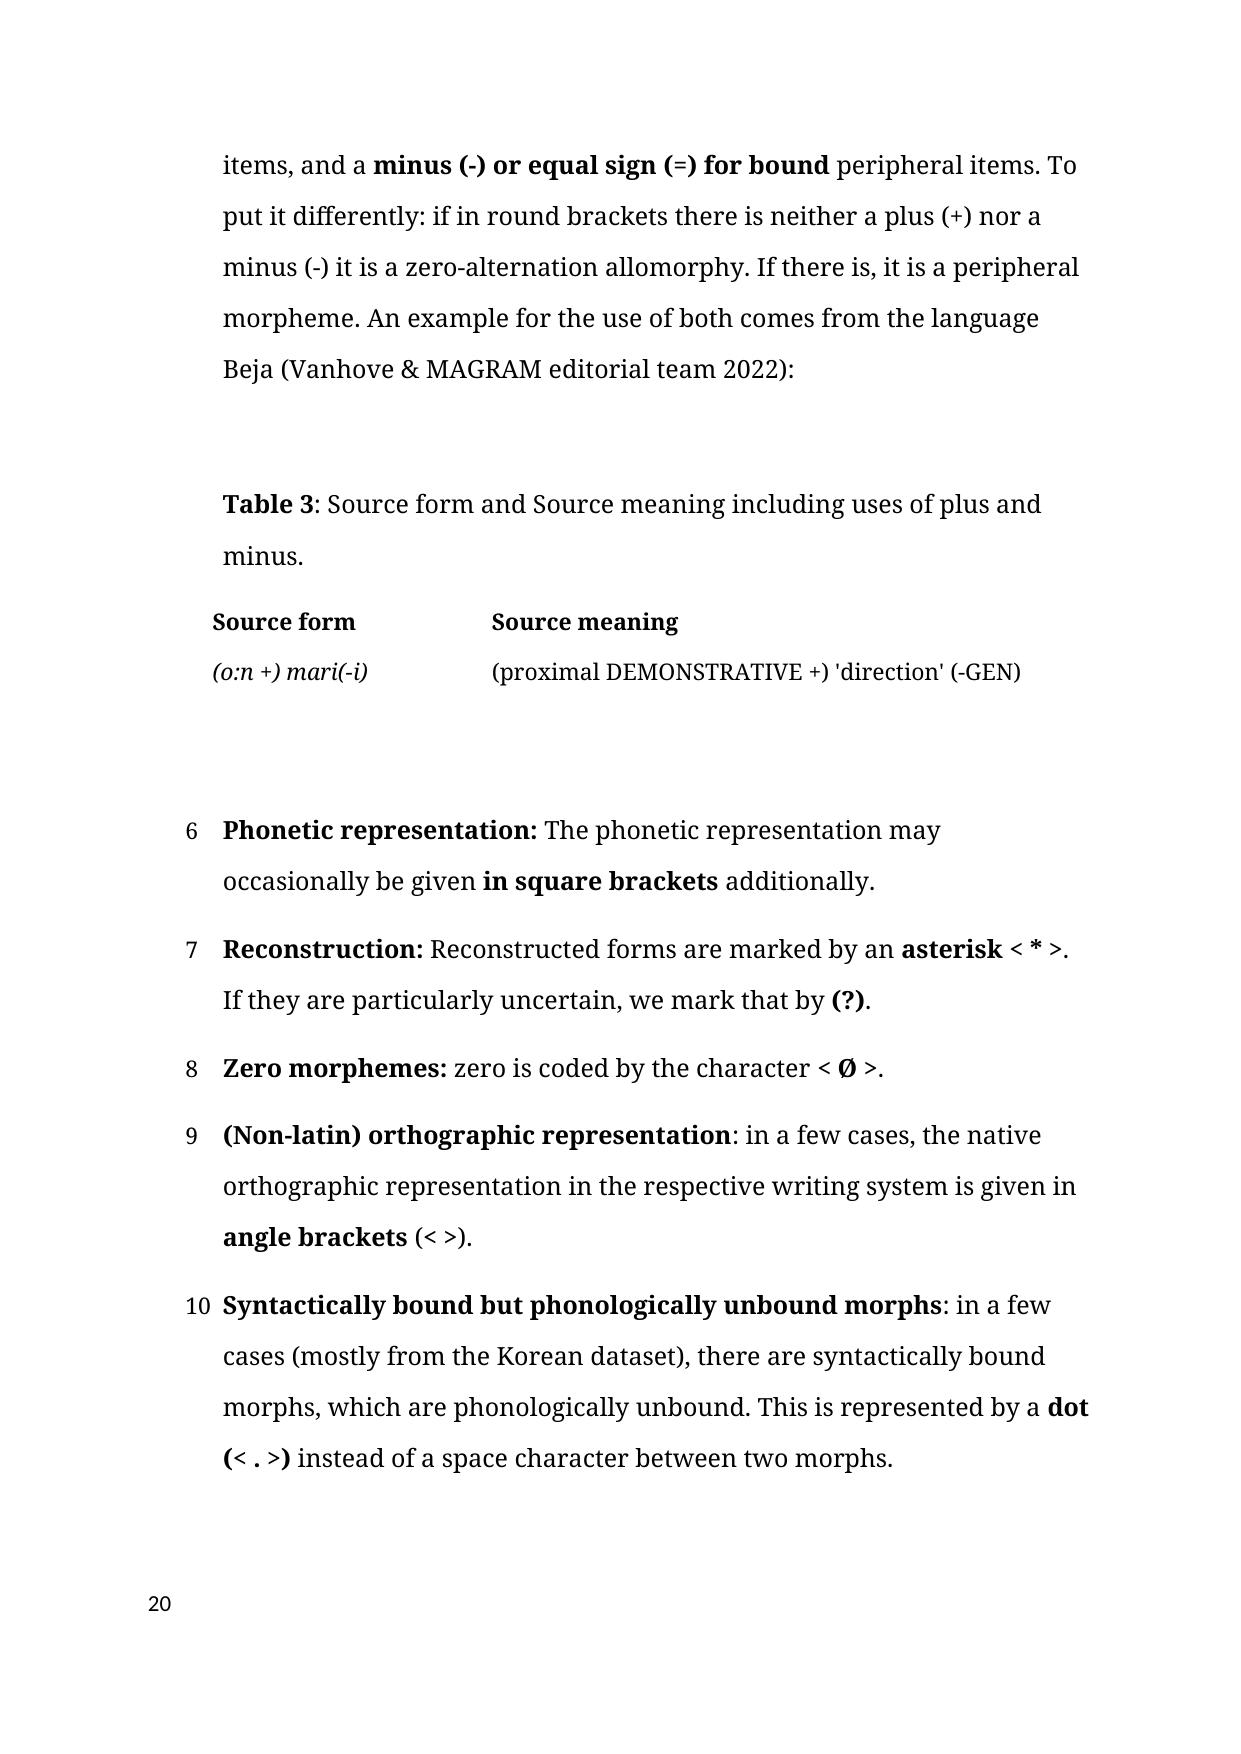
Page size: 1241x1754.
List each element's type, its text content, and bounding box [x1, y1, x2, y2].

list Table 3: Source form and Source meaning including uses of plus and minus. [223, 487, 1093, 572]
list Zero morphemes: zero is coded by the character < Ø >. [185, 1050, 1093, 1084]
table_cell (o:n +) mari(-i) [209, 656, 413, 706]
list Phonetic representation: The phonetic representation may occasionally be given in square brackets additionally. [185, 813, 1093, 898]
list items, and a minus (-) or equal sign (=) for bound peripheral items. To put it differently: if in round brackets there is neither a plus (+) nor a minus (-) it is a zero-alternation allomorphy. If there is, it is a peripheral morpheme. An example for the use of both comes from the language Beja (Vanhove & MAGRAM editorial team 2022): [185, 148, 1093, 386]
table_cell (proximal DEMONSTRATIVE +) 'direction' (-GEN) [414, 656, 1034, 706]
table_header Source meaning [414, 606, 1034, 656]
list (Non-latin) orthographic representation: in a few cases, the native orthographic representation in the respective writing system is given in angle brackets (< >). [185, 1118, 1093, 1254]
list Reconstruction: Reconstructed forms are marked by an asterisk < * >. If they are particularly uncertain, we mark that by (?). [185, 932, 1093, 1017]
table_header Source form [209, 606, 413, 656]
list Syntactically bound but phonologically unbound morphs: in a few cases (mostly from the Korean dataset), there are syntactically bound morphs, which are phonologically unbound. This is represented by a dot (< . >) instead of a space character between two morphs. [185, 1288, 1093, 1475]
